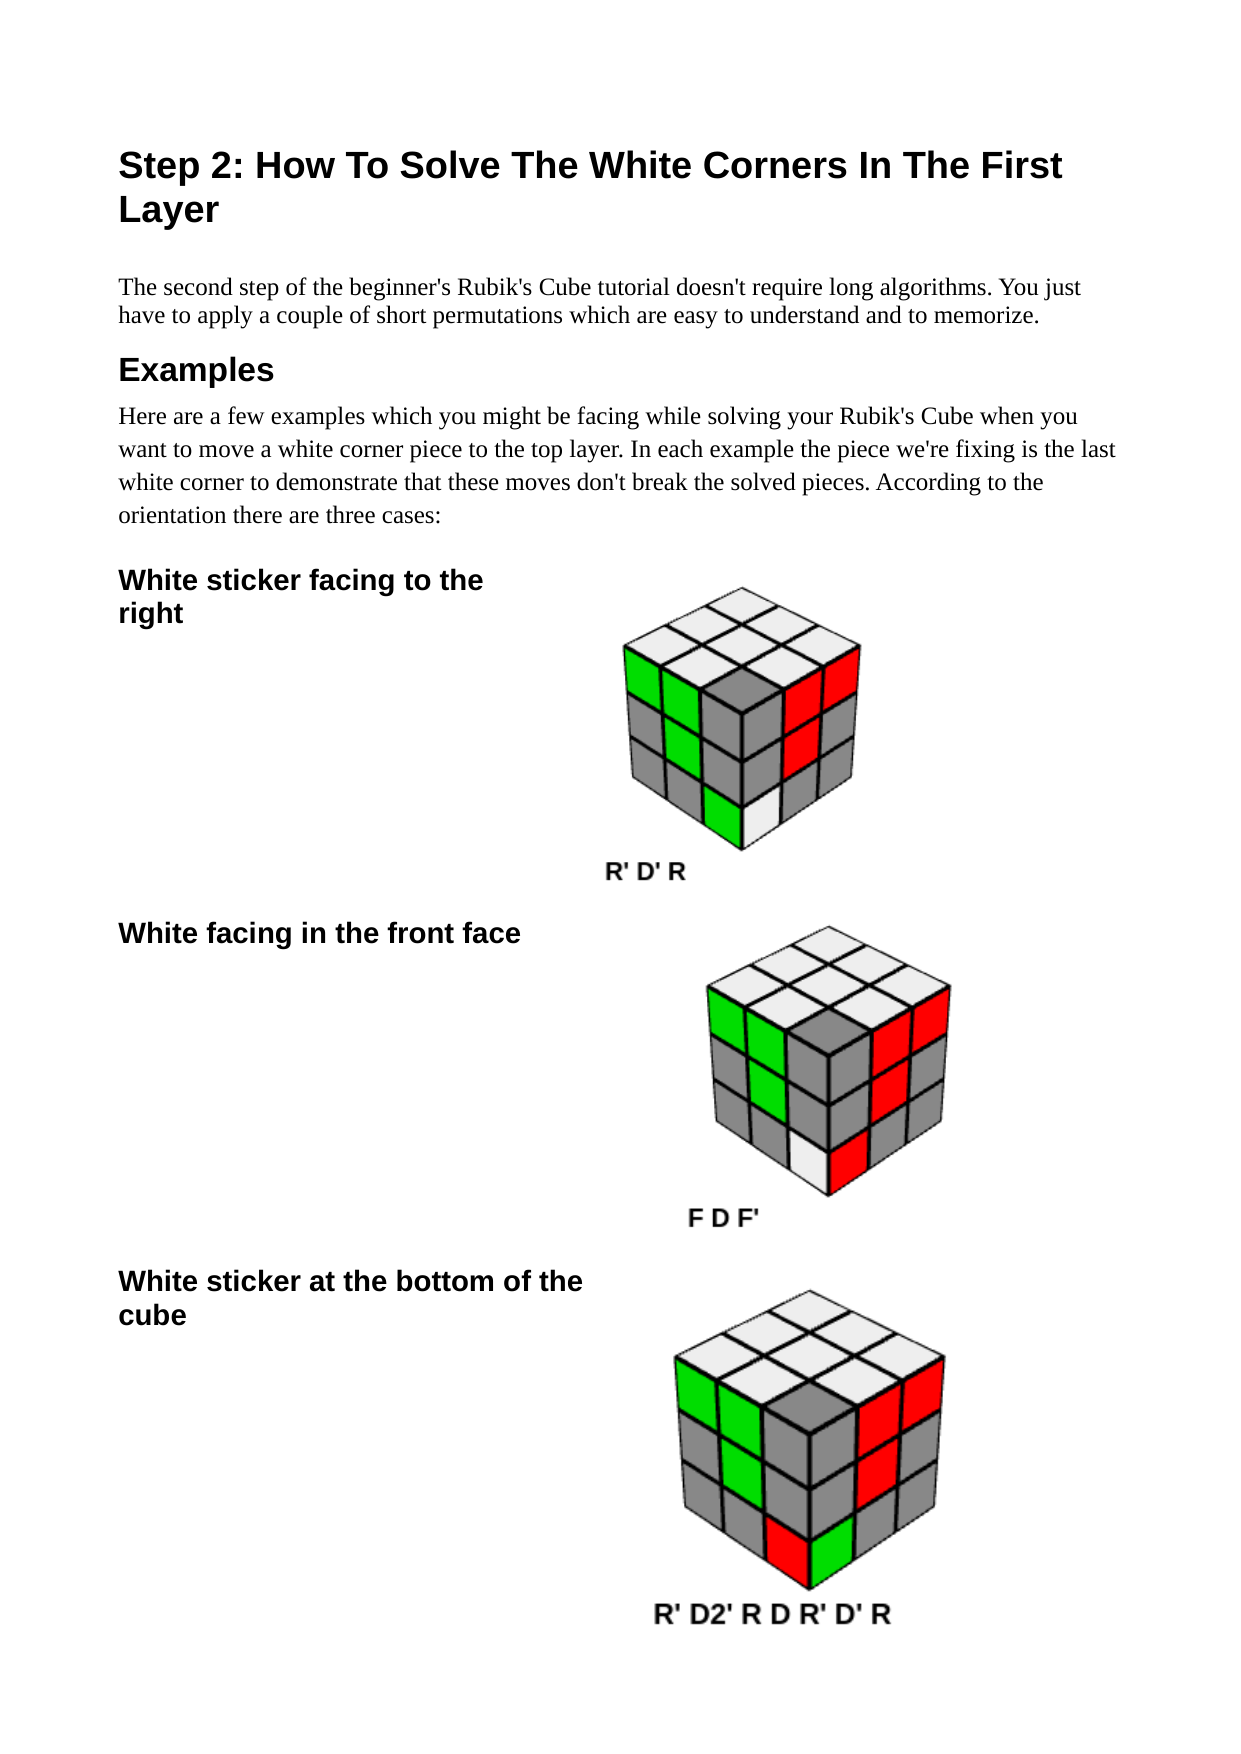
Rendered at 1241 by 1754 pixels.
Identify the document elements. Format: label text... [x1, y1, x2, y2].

picture [658, 908, 970, 1237]
picture [554, 567, 889, 894]
subtitle Step 2: How To Solve The White Corners In The First Layer [118, 143, 1122, 230]
text The second step of the beginner's Rubik's Cube tutorial doesn't require long algorithms. You just have to apply a couple of short permutations which are easy to understand and to memorize. [118, 272, 1122, 329]
text Here are a few examples which you might be facing while solving your Rubik's Cube when you want to move a white corner piece to the top layer. In each example the piece we're fixing is the last white corner to demonstrate that these moves don't break the solved pieces. According to the orientation there are three cases: [118, 401, 1122, 529]
subtitle [970, 916, 1122, 949]
subtitle White sticker at the bottom of the cube [118, 1264, 1122, 1332]
subtitle Examples [118, 350, 1122, 389]
subtitle White facing in the front face [118, 916, 658, 949]
picture [600, 1267, 968, 1640]
subtitle White sticker facing to the right [118, 562, 1122, 630]
